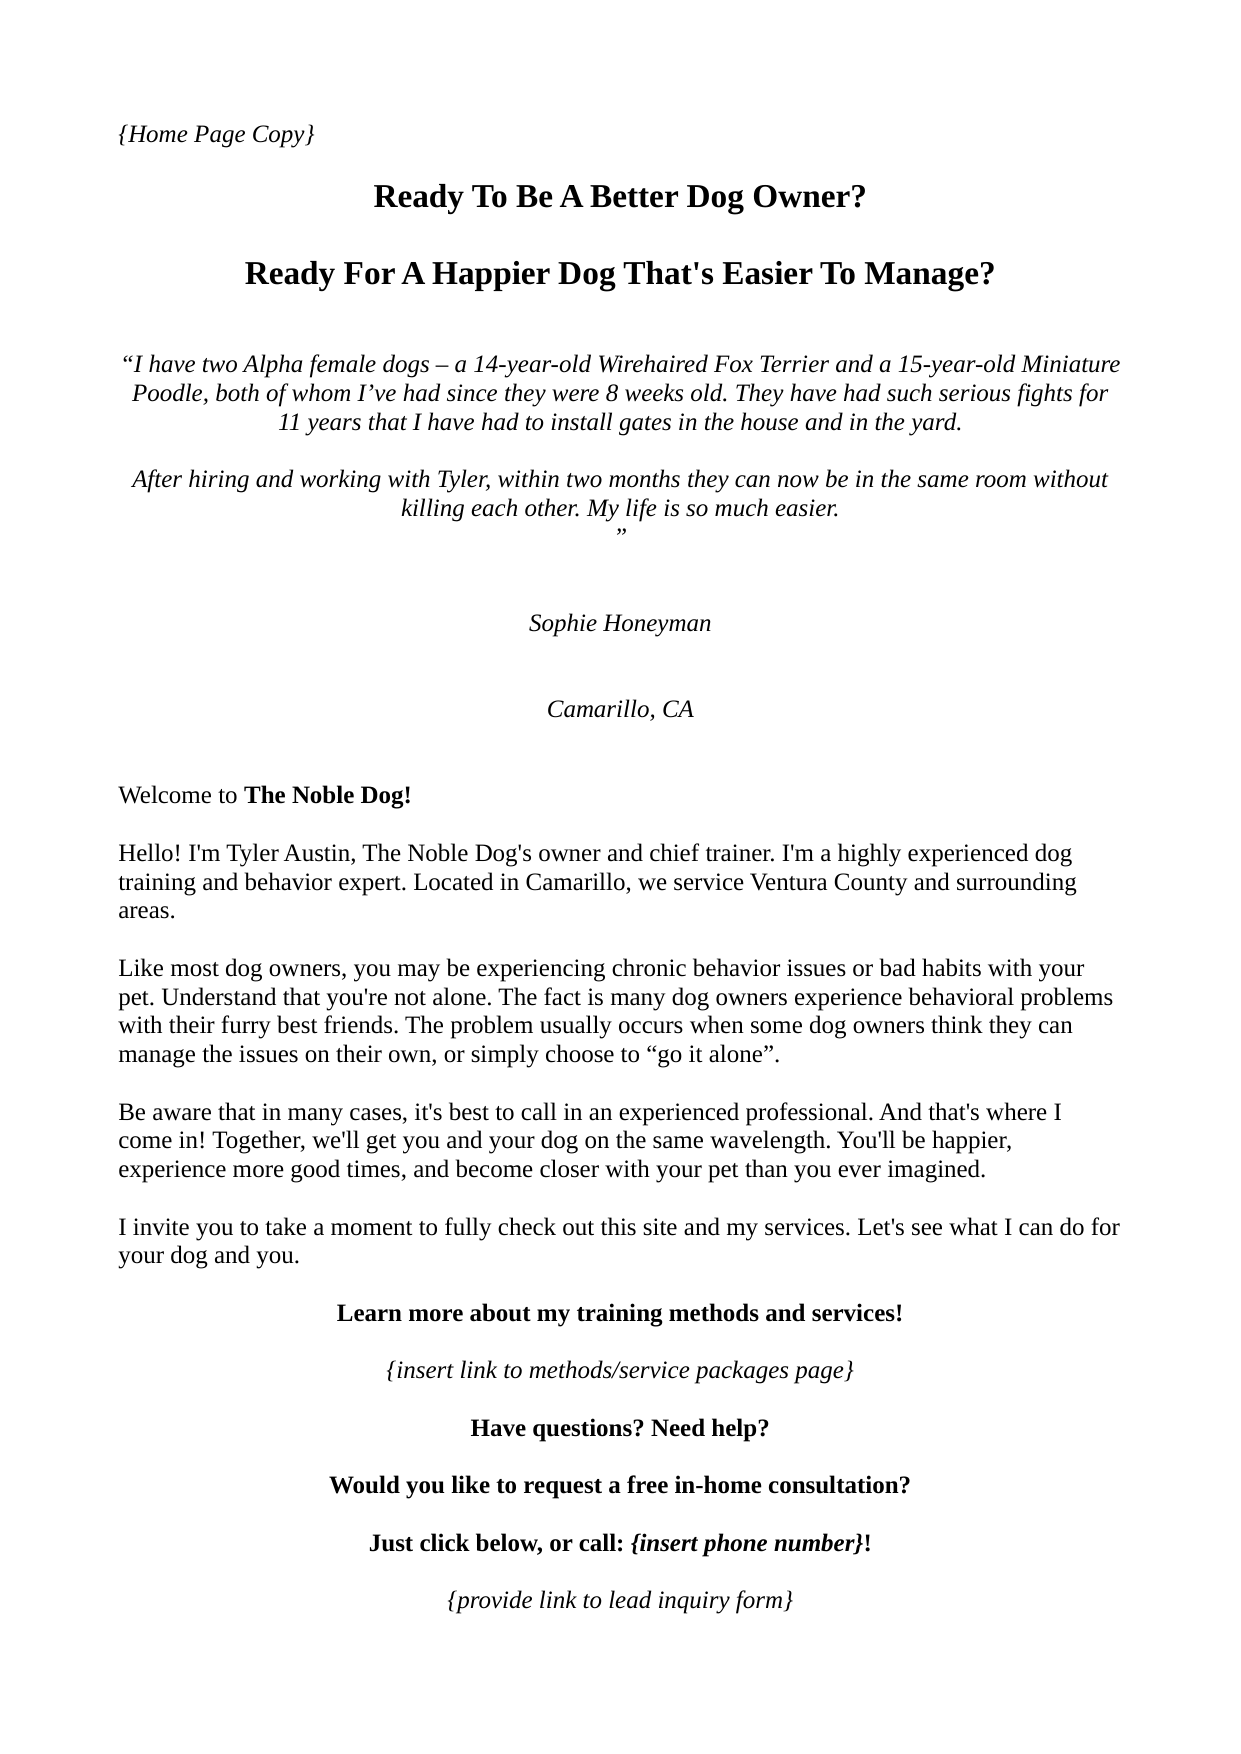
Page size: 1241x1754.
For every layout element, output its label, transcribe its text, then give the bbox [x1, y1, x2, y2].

subtitle Be aware that in many cases, it's best to call in an experienced professional. And that's where I come in! Together, we'll get you and your dog on the same wavelength. You'll be happier, experience more good times, and become closer with your pet than you ever imagined. [118, 1097, 1122, 1183]
subtitle “I have two Alpha female dogs – a 14-year-old Wirehaired Fox Terrier and a 15-year-old Miniature Poodle, both of whom I’ve had since they were 8 weeks old. They have had such serious fights for 11 years that I have had to install gates in the house and in the yard. [118, 349, 1122, 436]
subtitle I invite you to take a moment to fully check out this site and my services. Let's see what I can do for your dog and you. [118, 1212, 1122, 1269]
subtitle Ready For A Happier Dog That's Easier To Manage? [118, 253, 1122, 292]
subtitle Sophie Honeyman [118, 608, 1122, 694]
subtitle Ready To Be A Better Dog Owner? [118, 177, 1122, 215]
subtitle {Home Page Copy} [118, 118, 1122, 148]
subtitle Hello! I'm Tyler Austin, The Noble Dog's owner and chief trainer. I'm a highly experienced dog training and behavior expert. Located in Camarillo, we service Ventura County and surrounding areas. [118, 838, 1122, 924]
subtitle Camarillo, CA [118, 694, 1122, 723]
subtitle Have questions? Need help? [118, 1413, 1122, 1442]
subtitle {provide link to lead inquiry form} [118, 1586, 1122, 1614]
subtitle Learn more about my training methods and services! [118, 1298, 1122, 1327]
subtitle Welcome to The Noble Dog! [118, 781, 1122, 809]
subtitle Like most dog owners, you may be experiencing chronic behavior issues or bad habits with your pet. Understand that you're not alone. The fact is many dog owners experience behavioral problems with their furry best friends. The problem usually occurs when some dog owners think they can manage the issues on their own, or simply choose to “go it alone”. [118, 953, 1122, 1068]
subtitle Would you like to request a free in-home consultation? [118, 1471, 1122, 1499]
subtitle {insert link to methods/service packages page} [118, 1356, 1122, 1384]
subtitle After hiring and working with Tyler, within two months they can now be in the same room without killing each other. My life is so much easier. ” [118, 464, 1122, 551]
subtitle Just click below, or call: {insert phone number}! [118, 1528, 1122, 1557]
